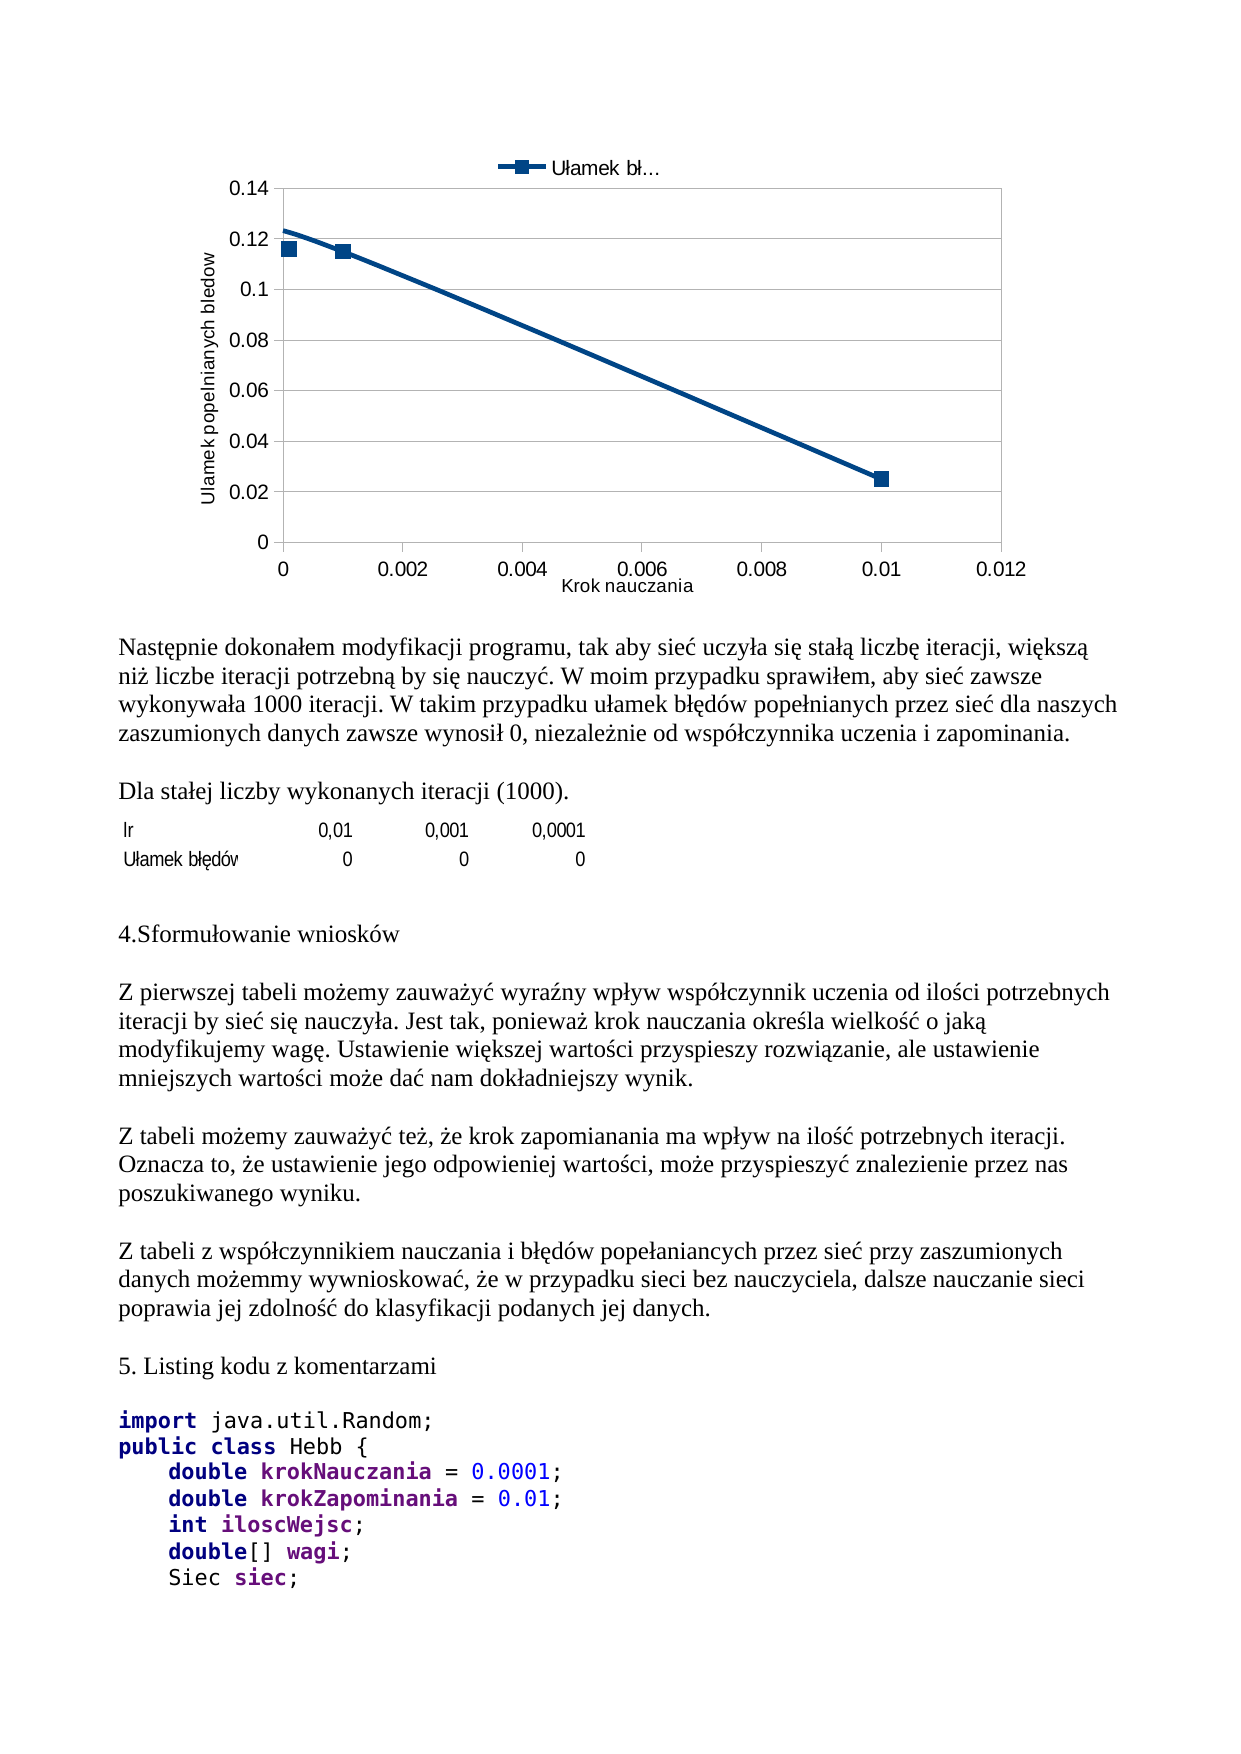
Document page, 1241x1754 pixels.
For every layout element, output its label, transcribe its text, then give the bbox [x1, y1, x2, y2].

text double[] wagi; [118, 1539, 1122, 1566]
text 5. Listing kodu z komentarzami [118, 1351, 1122, 1379]
text Z pierwszej tabeli możemy zauważyć wyraźny wpływ współczynnik uczenia od ilości potrzebnych iteracji by sieć się nauczyła. Jest tak, ponieważ krok nauczania określa wielkość o jaką modyfikujemy wagę. Ustawienie większej wartości przyspieszy rozwiązanie, ale ustawienie mniejszych wartości może dać nam dokładniejszy wynik. [118, 977, 1122, 1092]
text import java.util.Random; [118, 1408, 1122, 1434]
text Dla stałej liczby wykonanych iteracji (1000). [118, 776, 1122, 804]
text double krokNauczania = 0.0001; [118, 1459, 1122, 1486]
text Następnie dokonałem modyfikacji programu, tak aby sieć uczyła się stałą liczbę iteracji, większą niż liczbe iteracji potrzebną by się nauczyć. W moim przypadku sprawiłem, aby sieć zawsze wykonywała 1000 iteracji. W takim przypadku ułamek błędów popełnianych przez sieć dla naszych zaszumionych danych zawsze wynosił 0, niezależnie od współczynnika uczenia i zapominania. [118, 632, 1122, 747]
text Siec siec; [118, 1566, 1122, 1592]
text Z tabeli z współczynnikiem nauczania i błędów popełaniancych przez sieć przy zaszumionych danych możemmy wywnioskować, że w przypadku sieci bez nauczyciela, dalsze nauczanie sieci poprawia jej zdolność do klasyfikacji podanych jej danych. [118, 1236, 1122, 1322]
text int iloscWejsc; [118, 1512, 1122, 1539]
text Z tabeli możemy zauważyć też, że krok zapomianania ma wpływ na ilość potrzebnych iteracji. Oznacza to, że ustawienie jego odpowieniej wartości, może przyspieszyć znalezienie przez nas poszukiwanego wyniku. [118, 1121, 1122, 1207]
text 4.Sformułowanie wniosków [118, 919, 1122, 948]
text double krokZapominania = 0.01; [118, 1486, 1122, 1512]
text public class Hebb { [118, 1434, 1122, 1459]
